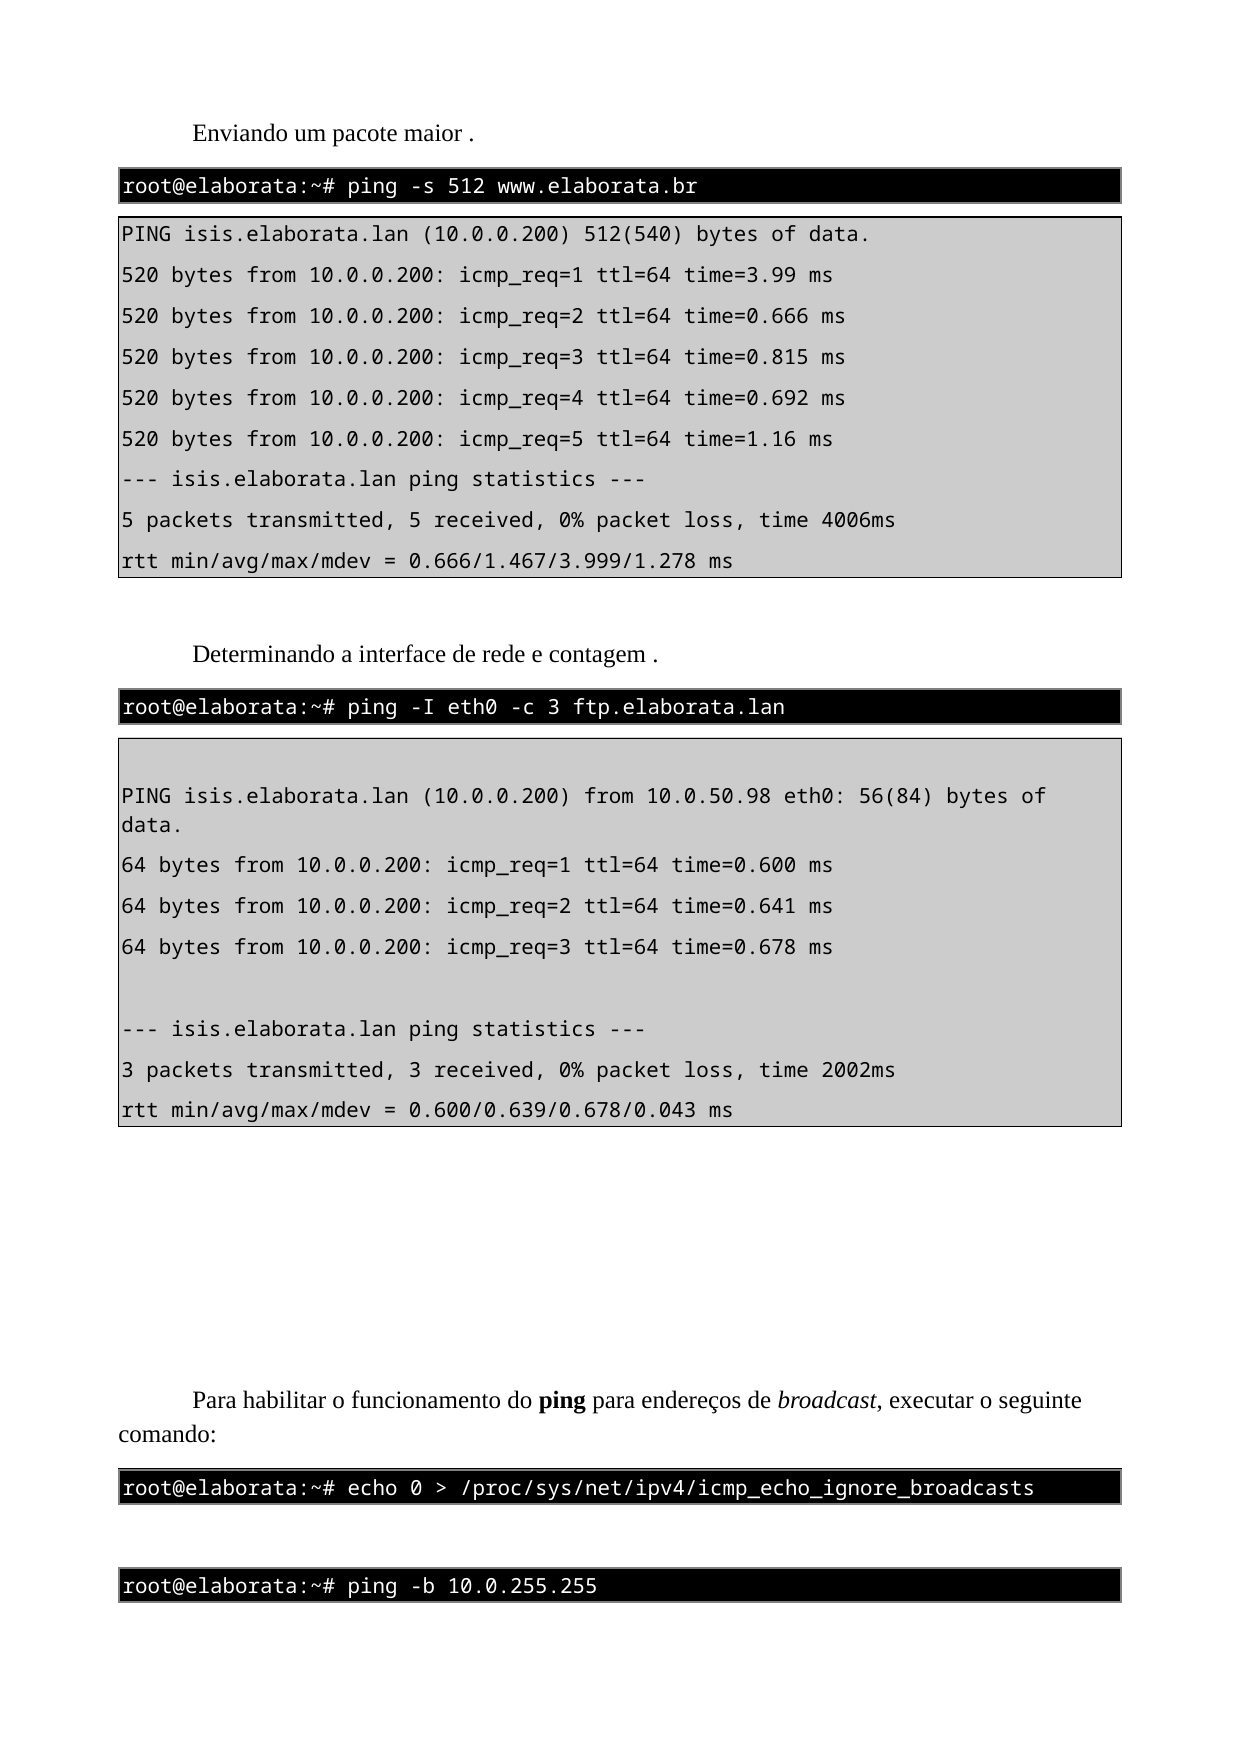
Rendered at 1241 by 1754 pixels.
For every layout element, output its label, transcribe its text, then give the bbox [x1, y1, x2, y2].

text 520 bytes from 10.0.0.200: icmp_req=1 ttl=64 time=3.99 ms [119, 257, 1121, 289]
text Para habilitar o funcionamento do ping para endereços de broadcast, executar o seguinte comando: [118, 1385, 1122, 1448]
text 520 bytes from 10.0.0.200: icmp_req=4 ttl=64 time=0.692 ms [119, 380, 1121, 411]
text root@elaborata:~# echo 0 > /proc/sys/net/ipv4/icmp_echo_ignore_broadcasts [120, 1471, 1120, 1503]
text 64 bytes from 10.0.0.200: icmp_req=2 ttl=64 time=0.641 ms [119, 888, 1121, 920]
text Determinando a interface de rede e contagem . [118, 639, 1122, 668]
text 5 packets transmitted, 5 received, 0% packet loss, time 4006ms [119, 502, 1121, 534]
text root@elaborata:~# ping -s 512 www.elaborata.br [120, 169, 1120, 202]
text root@elaborata:~# ping -b 10.0.255.255 [120, 1569, 1120, 1601]
text --- isis.elaborata.lan ping statistics --- [119, 1011, 1121, 1042]
text 520 bytes from 10.0.0.200: icmp_req=2 ttl=64 time=0.666 ms [119, 298, 1121, 329]
text 64 bytes from 10.0.0.200: icmp_req=3 ttl=64 time=0.678 ms [119, 929, 1121, 961]
text PING isis.elaborata.lan (10.0.0.200) 512(540) bytes of data. [119, 218, 1121, 248]
text Enviando um pacote maior . [118, 118, 1122, 147]
text rtt min/avg/max/mdev = 0.600/0.639/0.678/0.043 ms [119, 1092, 1121, 1126]
text --- isis.elaborata.lan ping statistics --- [119, 461, 1121, 493]
text PING isis.elaborata.lan (10.0.0.200) from 10.0.50.98 eth0: 56(84) bytes of data. [119, 778, 1121, 838]
text 3 packets transmitted, 3 received, 0% packet loss, time 2002ms [119, 1052, 1121, 1083]
text root@elaborata:~# ping -I eth0 -c 3 ftp.elaborata.lan [120, 690, 1120, 723]
text 520 bytes from 10.0.0.200: icmp_req=3 ttl=64 time=0.815 ms [119, 339, 1121, 370]
text 520 bytes from 10.0.0.200: icmp_req=5 ttl=64 time=1.16 ms [119, 421, 1121, 452]
text 64 bytes from 10.0.0.200: icmp_req=1 ttl=64 time=0.600 ms [119, 847, 1121, 879]
text rtt min/avg/max/mdev = 0.666/1.467/3.999/1.278 ms [119, 543, 1121, 577]
